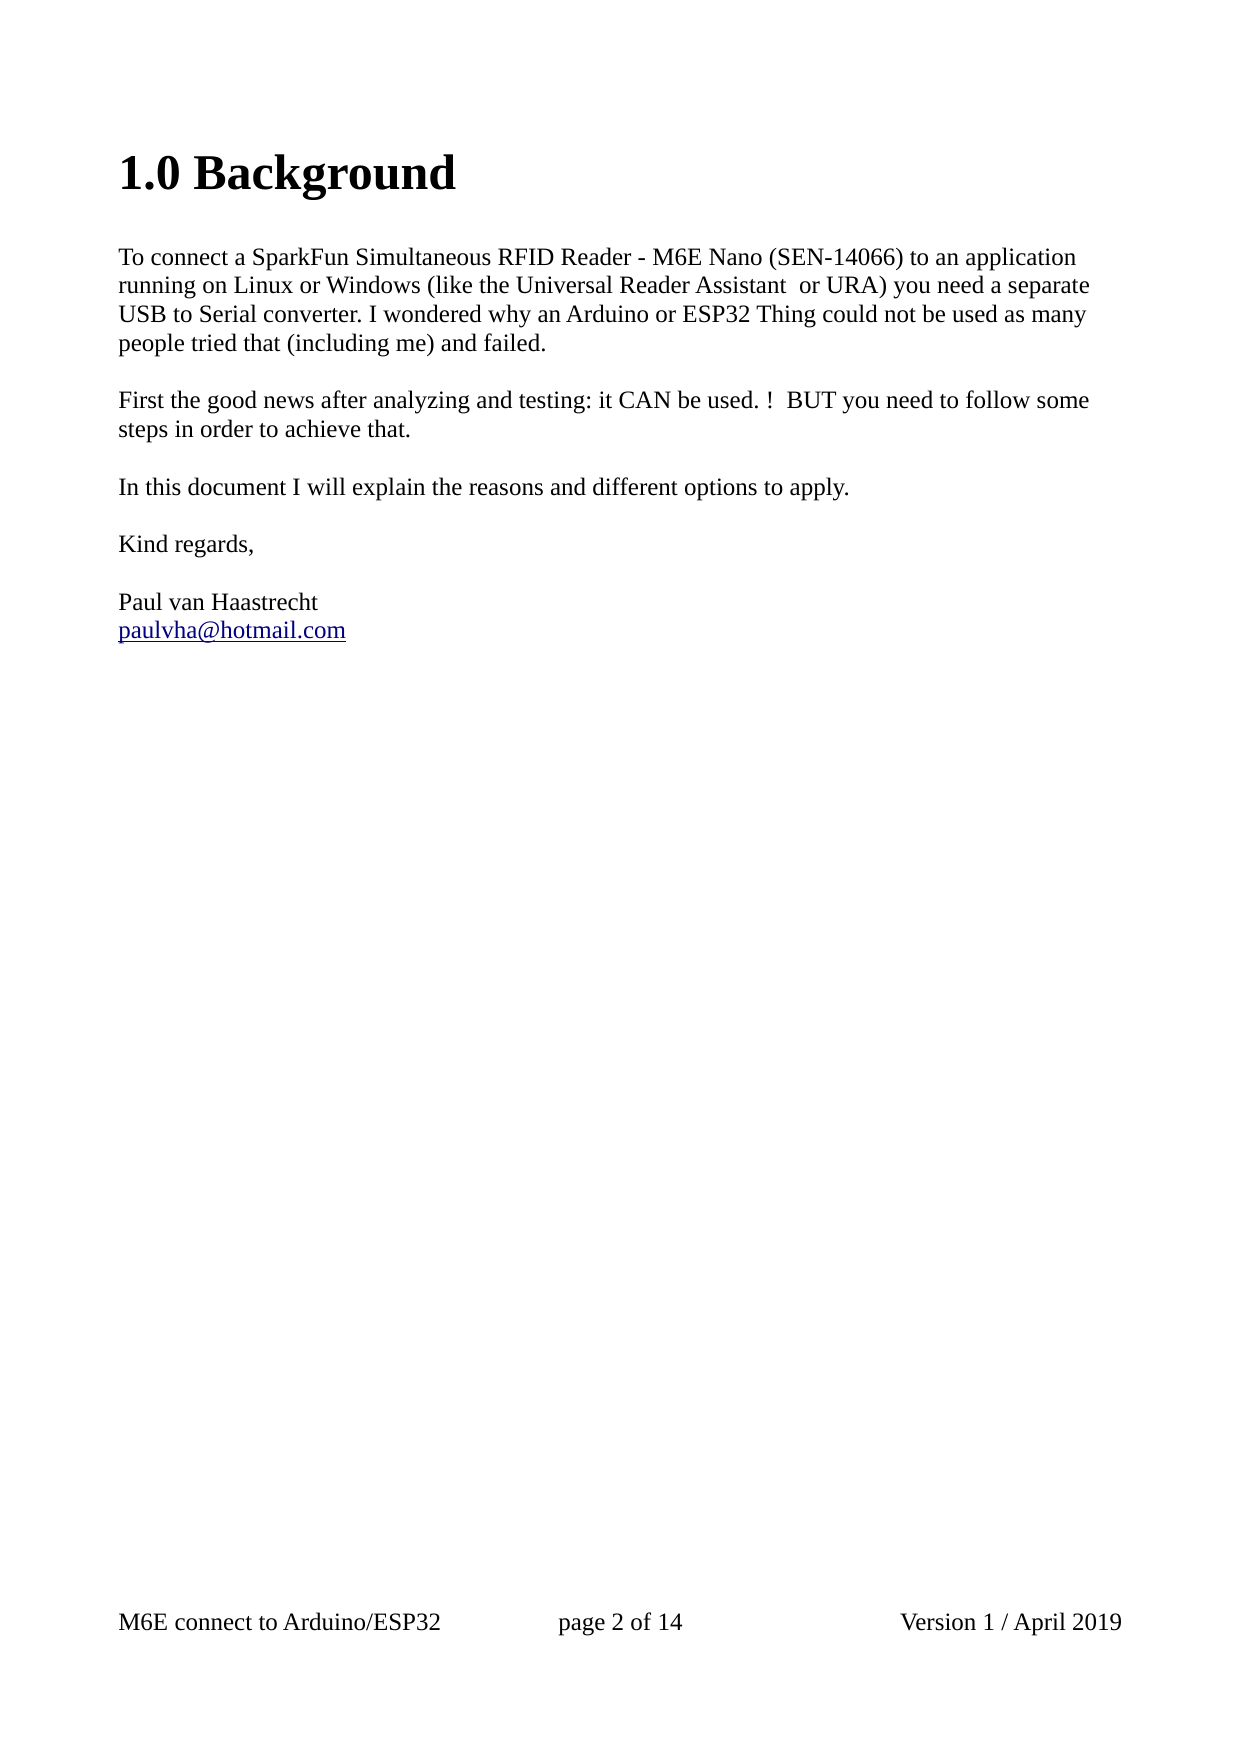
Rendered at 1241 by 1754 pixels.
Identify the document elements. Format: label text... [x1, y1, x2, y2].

subtitle 1.0 Background [118, 143, 1122, 201]
text Kind regards, [118, 529, 1122, 558]
text Paul van Haastrecht [118, 587, 1122, 616]
text First the good news after analyzing and testing: it CAN be used. ! BUT you need to follow some steps in order to achieve that. [118, 386, 1122, 443]
text paulvha@hotmail.com [118, 616, 1122, 644]
text In this document I will explain the reasons and different options to apply. [118, 472, 1122, 501]
text To connect a SparkFun Simultaneous RFID Reader - M6E Nano (SEN-14066) to an application running on Linux or Windows (like the Universal Reader Assistant or URA) you need a separate USB to Serial converter. I wondered why an Arduino or ESP32 Thing could not be used as many people tried that (including me) and failed. [118, 242, 1122, 357]
